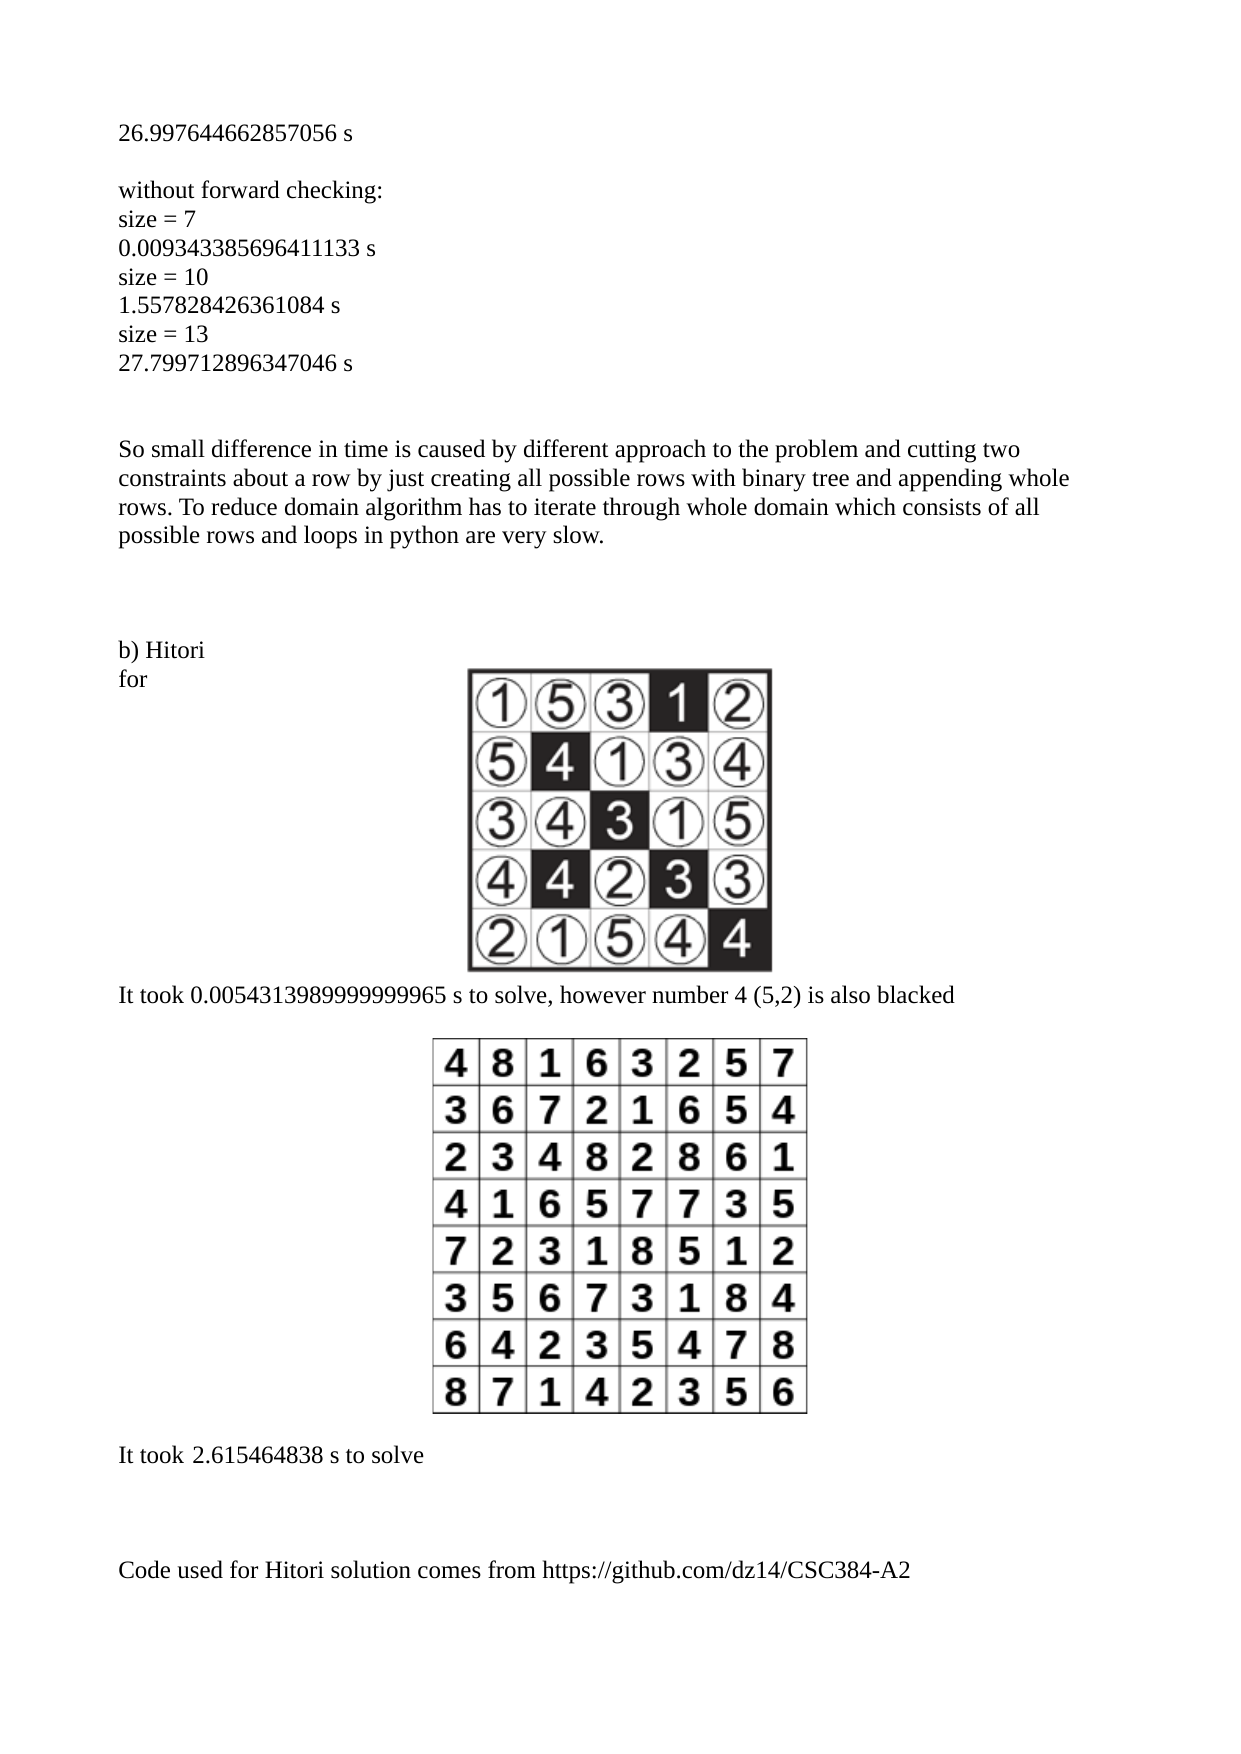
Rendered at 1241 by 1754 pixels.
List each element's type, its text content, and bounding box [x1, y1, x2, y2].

text for [118, 664, 463, 693]
text Code used for Hitori solution comes from https://github.com/dz14/CSC384-A2 [118, 1556, 1122, 1584]
picture [432, 1038, 808, 1414]
text b) Hitori [118, 636, 1122, 664]
text 0.009343385696411133 s [118, 233, 1122, 262]
text size = 7 [118, 204, 1122, 233]
picture [463, 664, 777, 977]
text It took 2.615464838 s to solve [118, 1441, 1122, 1469]
text [777, 664, 1122, 693]
text size = 13 [118, 319, 1122, 348]
text without forward checking: [118, 176, 1122, 204]
text So small difference in time is caused by different approach to the problem and cutting two constraints about a row by just creating all possible rows with binary tree and appending whole rows. To reduce domain algorithm has to iterate through whole domain which consists of all possible rows and loops in python are very slow. [118, 434, 1122, 549]
text 1.557828426361084 s [118, 291, 1122, 319]
text It took 0.0054313989999999965 s to solve, however number 4 (5,2) is also blacked [118, 981, 1122, 1009]
text 27.799712896347046 s [118, 348, 1122, 377]
text size = 10 [118, 262, 1122, 291]
text 26.997644662857056 s [118, 118, 1122, 147]
